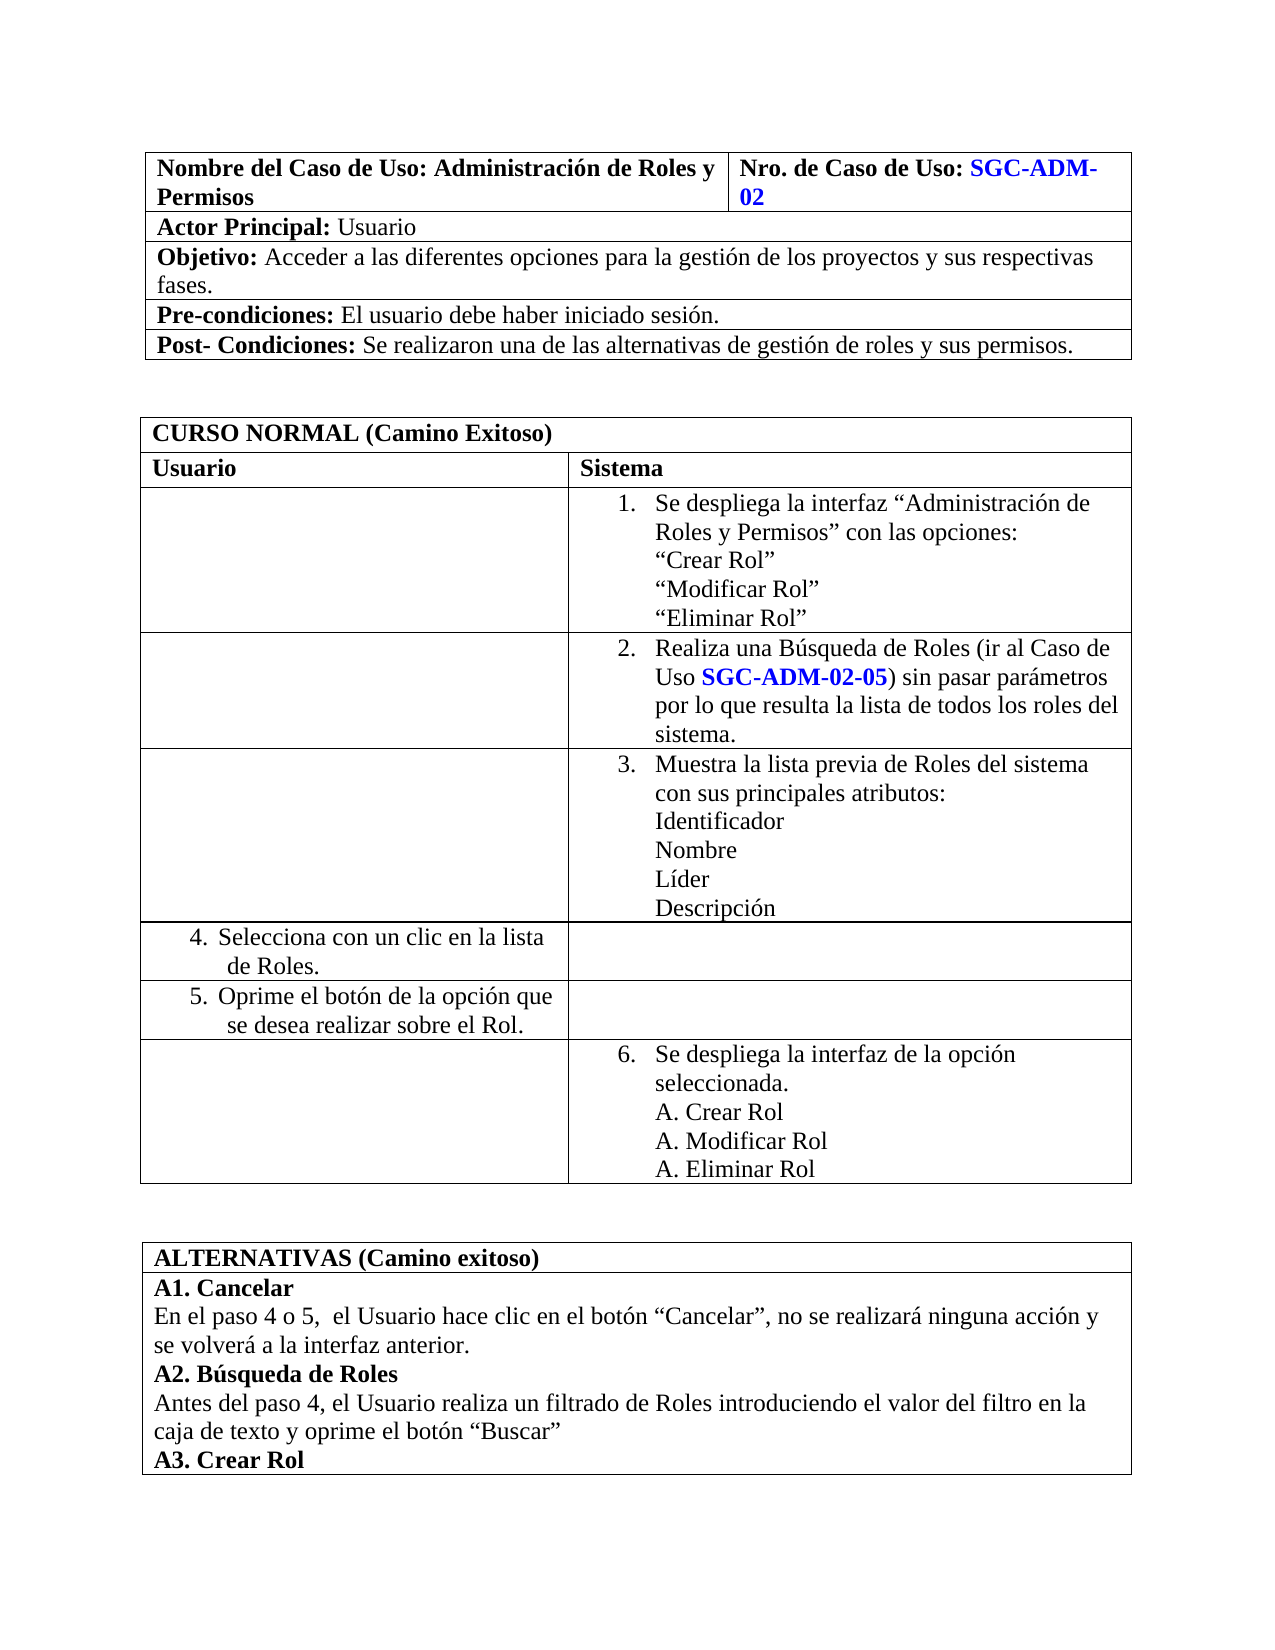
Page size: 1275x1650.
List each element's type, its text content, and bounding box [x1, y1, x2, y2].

table_cell Muestra la lista previa de Roles del sistema con sus principales atributos: Identificador Nombre Líder Descripción [569, 749, 1131, 921]
table_cell Se despliega la interfaz de la opción seleccionada. A. Crear Rol A. Modificar Rol A. Eliminar Rol [569, 1040, 1131, 1183]
table_cell Sistema [569, 453, 1131, 487]
table_cell Realiza una Búsqueda de Roles (ir al Caso de Uso SGC-ADM-02-05) sin pasar parámetros por lo que resulta la lista de todos los roles del sistema. [569, 633, 1131, 748]
table_cell Post- Condiciones: Se realizaron una de las alternativas de gestión de roles y sus permisos. [146, 330, 1131, 359]
table_cell [141, 749, 568, 921]
table_header Nro. de Caso de Uso: SGC-ADM-02 [729, 153, 1131, 211]
table_cell [569, 923, 1131, 980]
table_cell [141, 633, 568, 748]
table_cell Objetivo: Acceder a las diferentes opciones para la gestión de los proyectos y sus respectivas fases. [146, 242, 1131, 299]
table_cell [141, 488, 568, 632]
table_header CURSO NORMAL (Camino Exitoso) [141, 418, 1131, 452]
table_cell Usuario [141, 453, 568, 487]
table_cell [141, 1040, 568, 1183]
table_header Nombre del Caso de Uso: Administración de Roles y Permisos [146, 153, 728, 211]
table_header ALTERNATIVAS (Camino exitoso) [143, 1243, 1131, 1272]
table_cell [569, 981, 1131, 1038]
table_cell Se despliega la interfaz “Administración de Roles y Permisos” con las opciones: “Crear Rol” “Modificar Rol” “Eliminar Rol” [569, 488, 1131, 632]
table_cell Selecciona con un clic en la lista de Roles. [141, 923, 568, 980]
table_cell Actor Principal: Usuario [146, 212, 1131, 241]
table_cell Oprime el botón de la opción que se desea realizar sobre el Rol. [141, 981, 568, 1038]
table_cell Pre-condiciones: El usuario debe haber iniciado sesión. [146, 300, 1131, 329]
table_cell A1. Cancelar En el paso 4 o 5, el Usuario hace clic en el botón “Cancelar”, no se realizará ninguna acción y se volverá a la interfaz anterior. A2. Búsqueda de Roles Antes del paso 4, el Usuario realiza un filtrado de Roles introduciendo el valor del filtro en la caja de texto y oprime el botón “Buscar” A3. Crear Rol [143, 1273, 1131, 1474]
